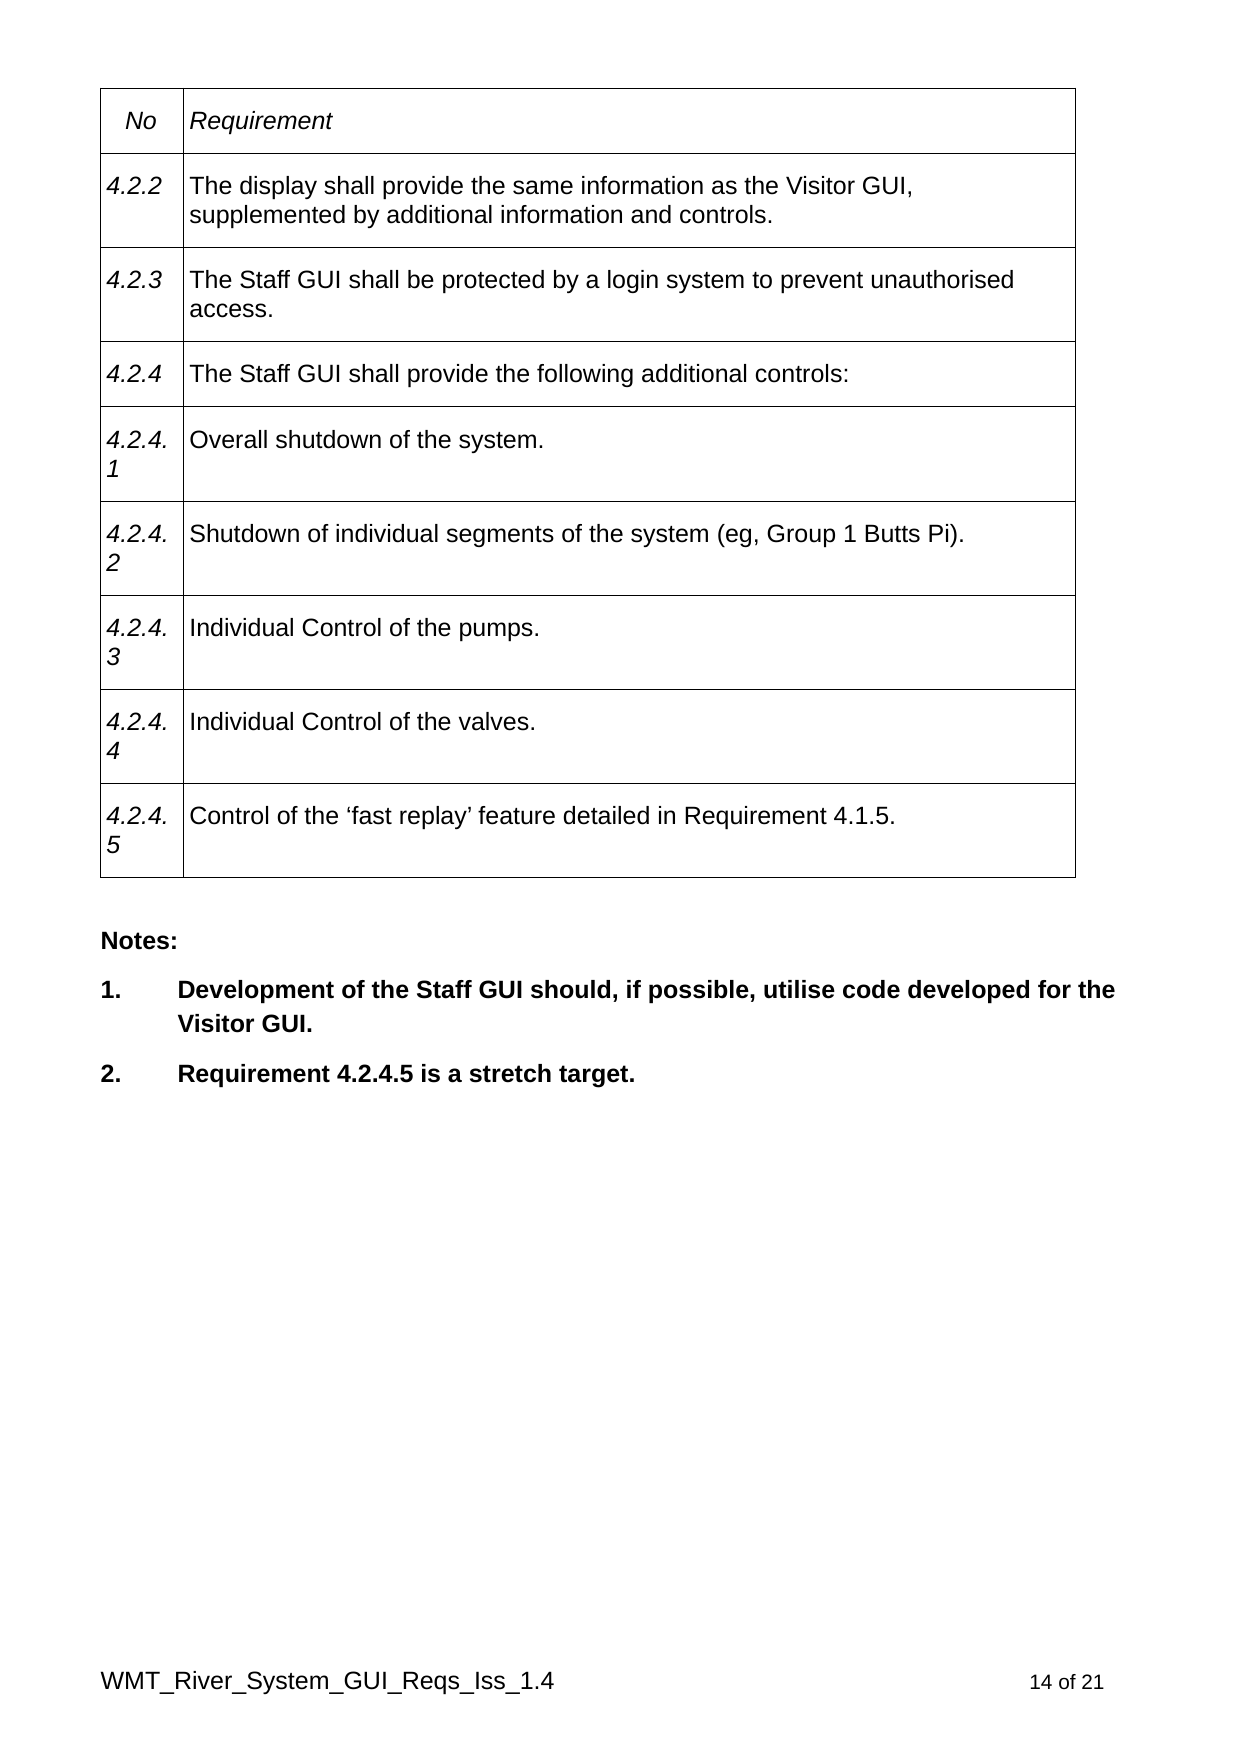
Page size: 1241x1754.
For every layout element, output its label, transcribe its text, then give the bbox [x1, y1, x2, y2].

table_cell 4.2.2 [101, 154, 183, 247]
table_cell The Staff GUI shall be protected by a login system to prevent unauthorised access. [184, 248, 1075, 341]
table_cell The Staff GUI shall provide the following additional controls: [184, 342, 1075, 406]
text Notes: [100, 926, 1140, 955]
table_cell 4.2.4.1 [101, 407, 183, 501]
table_cell Shutdown of individual segments of the system (eg, Group 1 Butts Pi). [184, 502, 1075, 594]
table_cell The display shall provide the same information as the Visitor GUI, supplemented by additional information and controls. [184, 154, 1075, 247]
table_header Requirement [184, 89, 1075, 153]
table_cell 4.2.3 [101, 248, 183, 341]
table_cell 4.2.4.3 [101, 596, 183, 689]
table_cell Overall shutdown of the system. [184, 407, 1075, 501]
table_cell Control of the ‘fast replay’ feature detailed in Requirement 4.1.5. [184, 784, 1075, 877]
table_cell Individual Control of the pumps. [184, 596, 1075, 689]
table_cell Individual Control of the valves. [184, 690, 1075, 783]
table_cell 4.2.4 [101, 342, 183, 406]
text 2. Requirement 4.2.4.5 is a stretch target. [100, 1058, 1140, 1087]
text 1. Development of the Staff GUI should, if possible, utilise code developed for the Visitor GUI. [100, 975, 1140, 1038]
table_header No [101, 89, 183, 153]
table_cell 4.2.4.5 [101, 784, 183, 877]
table_cell 4.2.4.4 [101, 690, 183, 783]
table_cell 4.2.4.2 [101, 502, 183, 594]
